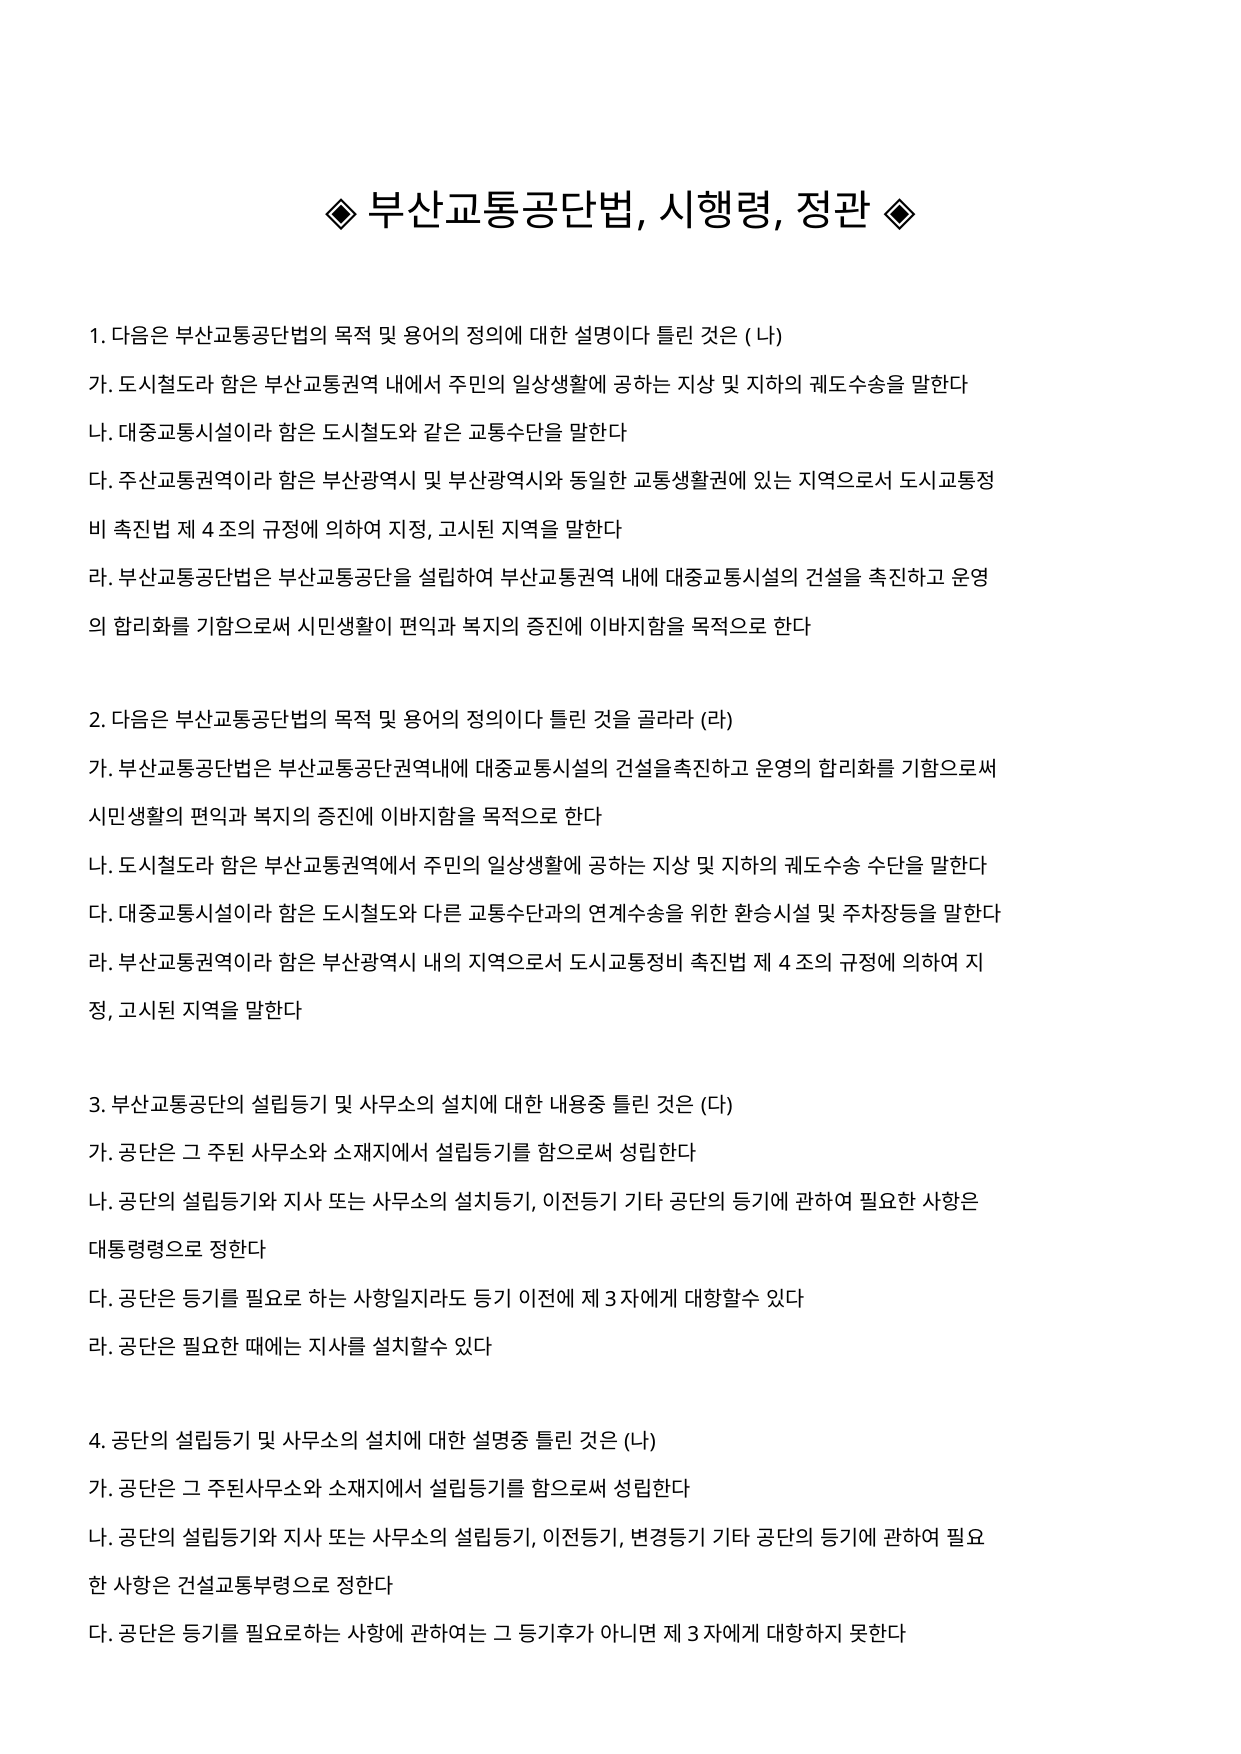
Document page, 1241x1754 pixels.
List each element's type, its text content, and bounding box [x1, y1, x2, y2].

text ◈ 부산교통공단법, 시행령, 정관 ◈ [88, 177, 1152, 238]
text 라. 공단은 필요한 때에는 지사를 설치할수 있다 [88, 1330, 1152, 1361]
text 라. 부산교통권역이라 함은 부산광역시 내의 지역으로서 도시교통정비 촉진법 제 4조의 규정에 의하여 지 [88, 946, 1152, 976]
text 비 촉진법 제 4조의 규정에 의하여 지정, 고시된 지역을 말한다 [88, 513, 1152, 543]
text 다. 공단은 등기를 필요로 하는 사항일지라도 등기 이전에 제3자에게 대항할수 있다 [88, 1282, 1152, 1312]
text 한 사항은 건설교통부령으로 정한다 [88, 1569, 1152, 1599]
text 2. 다음은 부산교통공단법의 목적 및 용어의 정의이다 틀린 것을 골라라 (라) [88, 704, 1152, 734]
text 4. 공단의 설립등기 및 사무소의 설치에 대한 설명중 틀린 것은 (나) [88, 1424, 1152, 1454]
text 시민생활의 편익과 복지의 증진에 이바지함을 목적으로 한다 [88, 801, 1152, 831]
text 나. 대중교통시설이라 함은 도시철도와 같은 교통수단을 말한다 [88, 416, 1152, 447]
text 의 합리화를 기함으로써 시민생활이 편익과 복지의 증진에 이바지함을 목적으로 한다 [88, 610, 1152, 640]
text 정, 고시된 지역을 말한다 [88, 994, 1152, 1024]
text 가. 도시철도라 함은 부산교통권역 내에서 주민의 일상생활에 공하는 지상 및 지하의 궤도수송을 말한다 [88, 368, 1152, 398]
text 라. 부산교통공단법은 부산교통공단을 설립하여 부산교통권역 내에 대중교통시설의 건설을 촉진하고 운영 [88, 562, 1152, 592]
text 3. 부산교통공단의 설립등기 및 사무소의 설치에 대한 내용중 틀린 것은 (다) [88, 1088, 1152, 1118]
text 나. 공단의 설립등기와 지사 또는 사무소의 설치등기, 이전등기 기타 공단의 등기에 관하여 필요한 사항은 [88, 1185, 1152, 1215]
text 나. 도시철도라 함은 부산교통권역에서 주민의 일상생활에 공하는 지상 및 지하의 궤도수송 수단을 말한다 [88, 849, 1152, 879]
text 가. 부산교통공단법은 부산교통공단권역내에 대중교통시설의 건설을촉진하고 운영의 합리화를 기함으로써 [88, 752, 1152, 782]
text 대통령령으로 정한다 [88, 1233, 1152, 1264]
text 가. 공단은 그 주된 사무소와 소재지에서 설립등기를 함으로써 성립한다 [88, 1137, 1152, 1167]
text 다. 대중교통시설이라 함은 도시철도와 다른 교통수단과의 연계수송을 위한 환승시설 및 주차장등을 말한다 [88, 897, 1152, 928]
text 다. 공단은 등기를 필요로하는 사항에 관하여는 그 등기후가 아니면 제3자에게 대항하지 못한다 [88, 1618, 1152, 1648]
text 다. 주산교통권역이라 함은 부산광역시 및 부산광역시와 동일한 교통생활권에 있는 지역으로서 도시교통정 [88, 465, 1152, 495]
text 가. 공단은 그 주된사무소와 소재지에서 설립등기를 함으로써 성립한다 [88, 1472, 1152, 1503]
text 1. 다음은 부산교통공단법의 목적 및 용어의 정의에 대한 설명이다 틀린 것은 ( 나) [88, 319, 1152, 350]
text 나. 공단의 설립등기와 지사 또는 사무소의 설립등기, 이전등기, 변경등기 기타 공단의 등기에 관하여 필요 [88, 1521, 1152, 1551]
